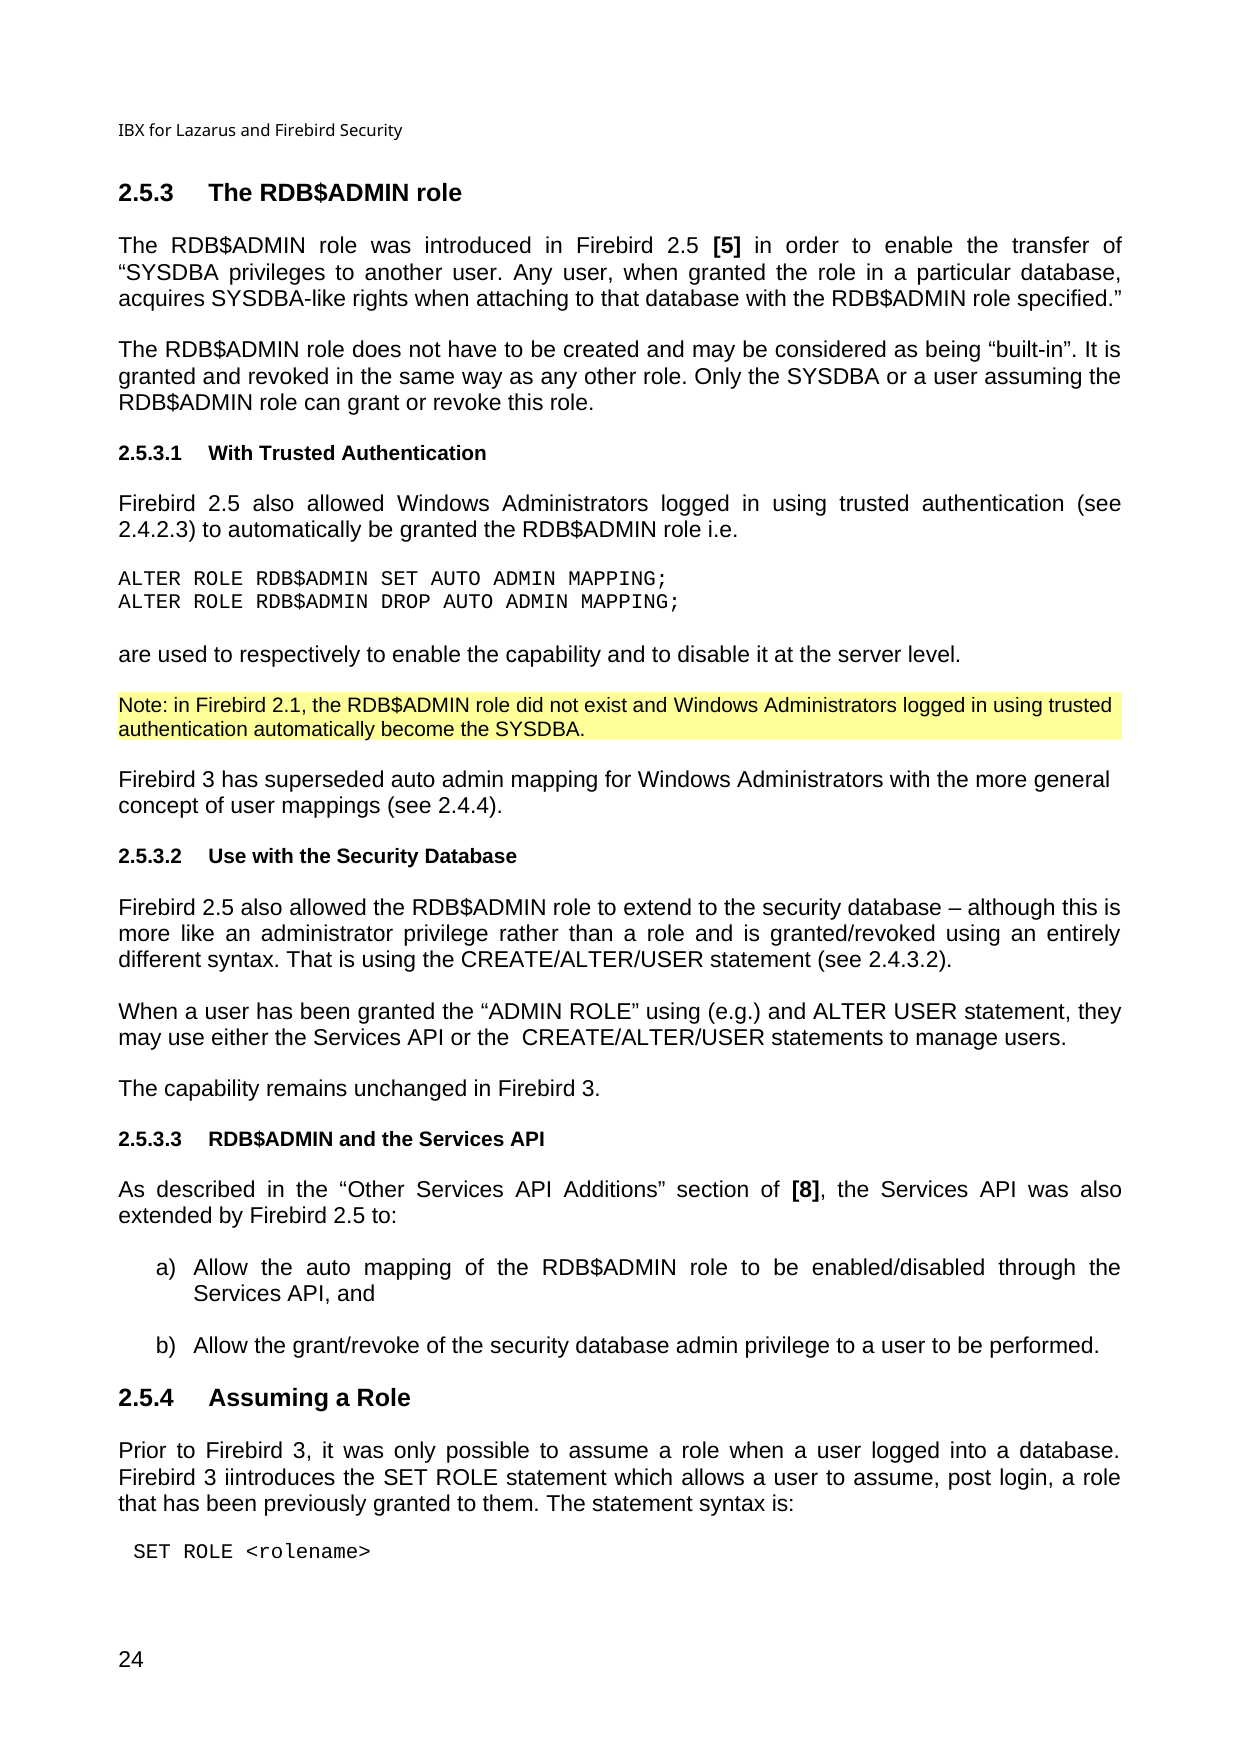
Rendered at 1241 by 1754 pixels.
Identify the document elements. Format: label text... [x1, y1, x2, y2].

text Firebird 2.5 also allowed Windows Administrators logged in using trusted authentication (see 2.4.2.3) to automatically be granted the RDB$ADMIN role i.e. [118, 490, 1122, 543]
text Note: in Firebird 2.1, the RDB$ADMIN role did not exist and Windows Administrators logged in using trusted authentication automatically become the SYSDBA. [118, 692, 1122, 740]
text As described in the “Other Services API Additions” section of [8], the Services API was also extended by Firebird 2.5 to: [118, 1176, 1122, 1229]
subtitle Assuming a Role [118, 1383, 1122, 1412]
list Allow the grant/revoke of the security database admin privilege to a user to be performed. [156, 1332, 1122, 1358]
subtitle The RDB$ADMIN role [118, 178, 1122, 207]
text The capability remains unchanged in Firebird 3. [118, 1075, 1122, 1102]
text Prior to Firebird 3, it was only possible to assume a role when a user logged into a database. Firebird 3 iintroduces the SET ROLE statement which allows a user to assume, post login, a role that has been previously granted to them. The statement syntax is: [118, 1437, 1122, 1516]
text ALTER ROLE RDB$ADMIN DROP AUTO ADMIN MAPPING; [118, 591, 1122, 615]
text SET ROLE <rolename> [133, 1541, 1122, 1565]
text The RDB$ADMIN role does not have to be created and may be considered as being “built-in”. It is granted and revoked in the same way as any other role. Only the SYSDBA or a user assuming the RDB$ADMIN role can grant or revoke this role. [118, 336, 1122, 416]
text Firebird 2.5 also allowed the RDB$ADMIN role to extend to the security database – although this is more like an administrator privilege rather than a role and is granted/revoked using an entirely different syntax. That is using the CREATE/ALTER/USER statement (see 2.4.3.2). [118, 893, 1122, 973]
text Firebird 3 has superseded auto admin mapping for Windows Administrators with the more general concept of user mappings (see 2.4.4). [118, 766, 1122, 818]
list Allow the auto mapping of the RDB$ADMIN role to be enabled/disabled through the Services API, and [156, 1254, 1122, 1307]
subtitle Use with the Security Database [118, 844, 1122, 868]
text ALTER ROLE RDB$ADMIN SET AUTO ADMIN MAPPING; [118, 568, 1122, 591]
subtitle With Trusted Authentication [118, 441, 1122, 464]
subtitle RDB$ADMIN and the Services API [118, 1127, 1122, 1151]
text When a user has been granted the “ADMIN ROLE” using (e.g.) and ALTER USER statement, they may use either the Services API or the CREATE/ALTER/USER statements to manage users. [118, 998, 1122, 1050]
text are used to respectively to enable the capability and to disable it at the server level. [118, 641, 1122, 667]
text The RDB$ADMIN role was introduced in Firebird 2.5 [5] in order to enable the transfer of “SYSDBA privileges to another user. Any user, when granted the role in a particular database, acquires SYSDBA-like rights when attaching to that database with the RDB$ADMIN role specified.” [118, 232, 1122, 311]
